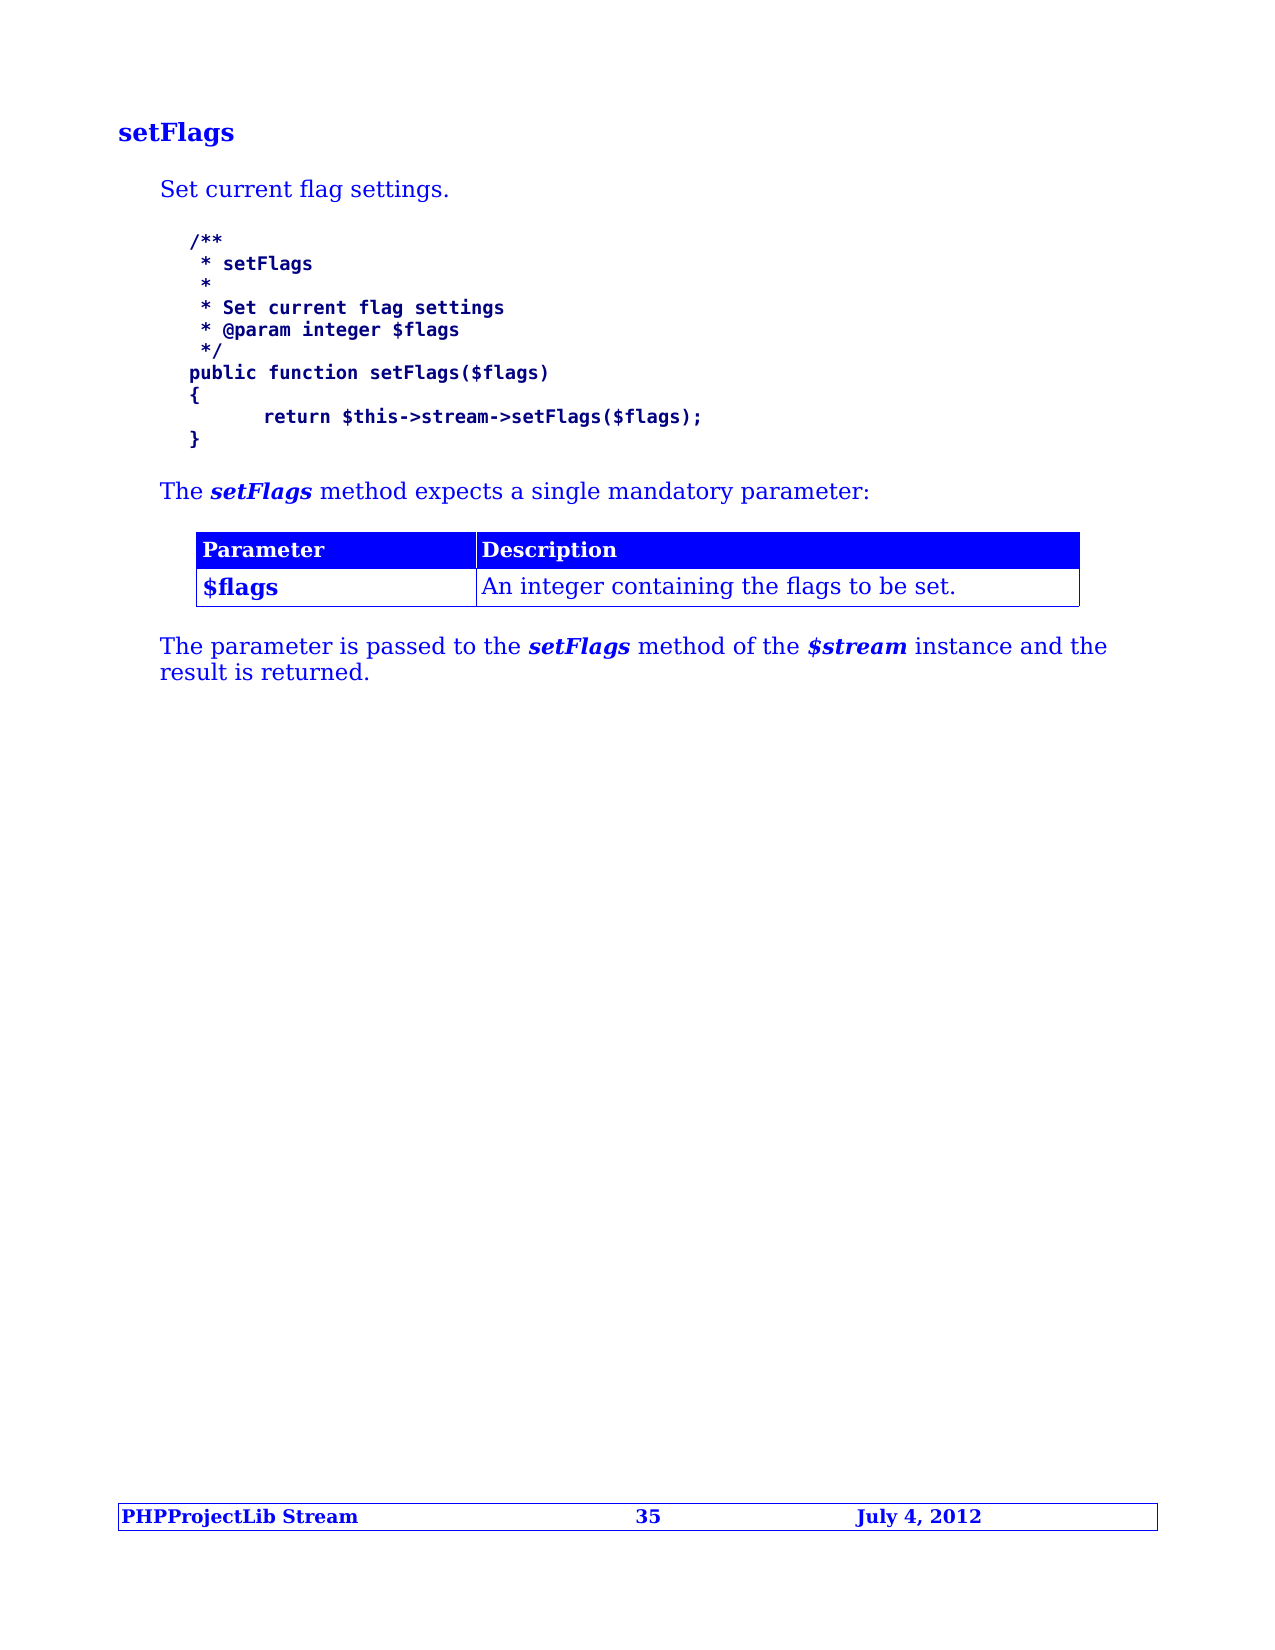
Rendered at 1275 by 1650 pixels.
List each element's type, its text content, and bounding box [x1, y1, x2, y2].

list * setFlags [189, 253, 1157, 275]
list * [189, 275, 1157, 297]
table_cell $flags [197, 569, 476, 606]
text Set current flag settings. [159, 176, 1157, 203]
list return $this->stream->setFlags($flags); [189, 406, 1157, 428]
title setFlags [118, 118, 1157, 147]
list public function setFlags($flags) [189, 362, 1157, 384]
list } [189, 428, 1157, 450]
list */ [189, 340, 1157, 362]
list * @param integer $flags [189, 318, 1157, 340]
table_header Parameter [197, 533, 476, 568]
table_header Description [477, 533, 1079, 568]
table_cell An integer containing the flags to be set. [477, 569, 1079, 606]
text The setFlags method expects a single mandatory parameter: [159, 478, 1157, 505]
list { [189, 384, 1157, 406]
list /** [189, 231, 1157, 253]
list * Set current flag settings [189, 297, 1157, 318]
text The parameter is passed to the setFlags method of the $stream instance and the result is returned. [159, 633, 1157, 686]
